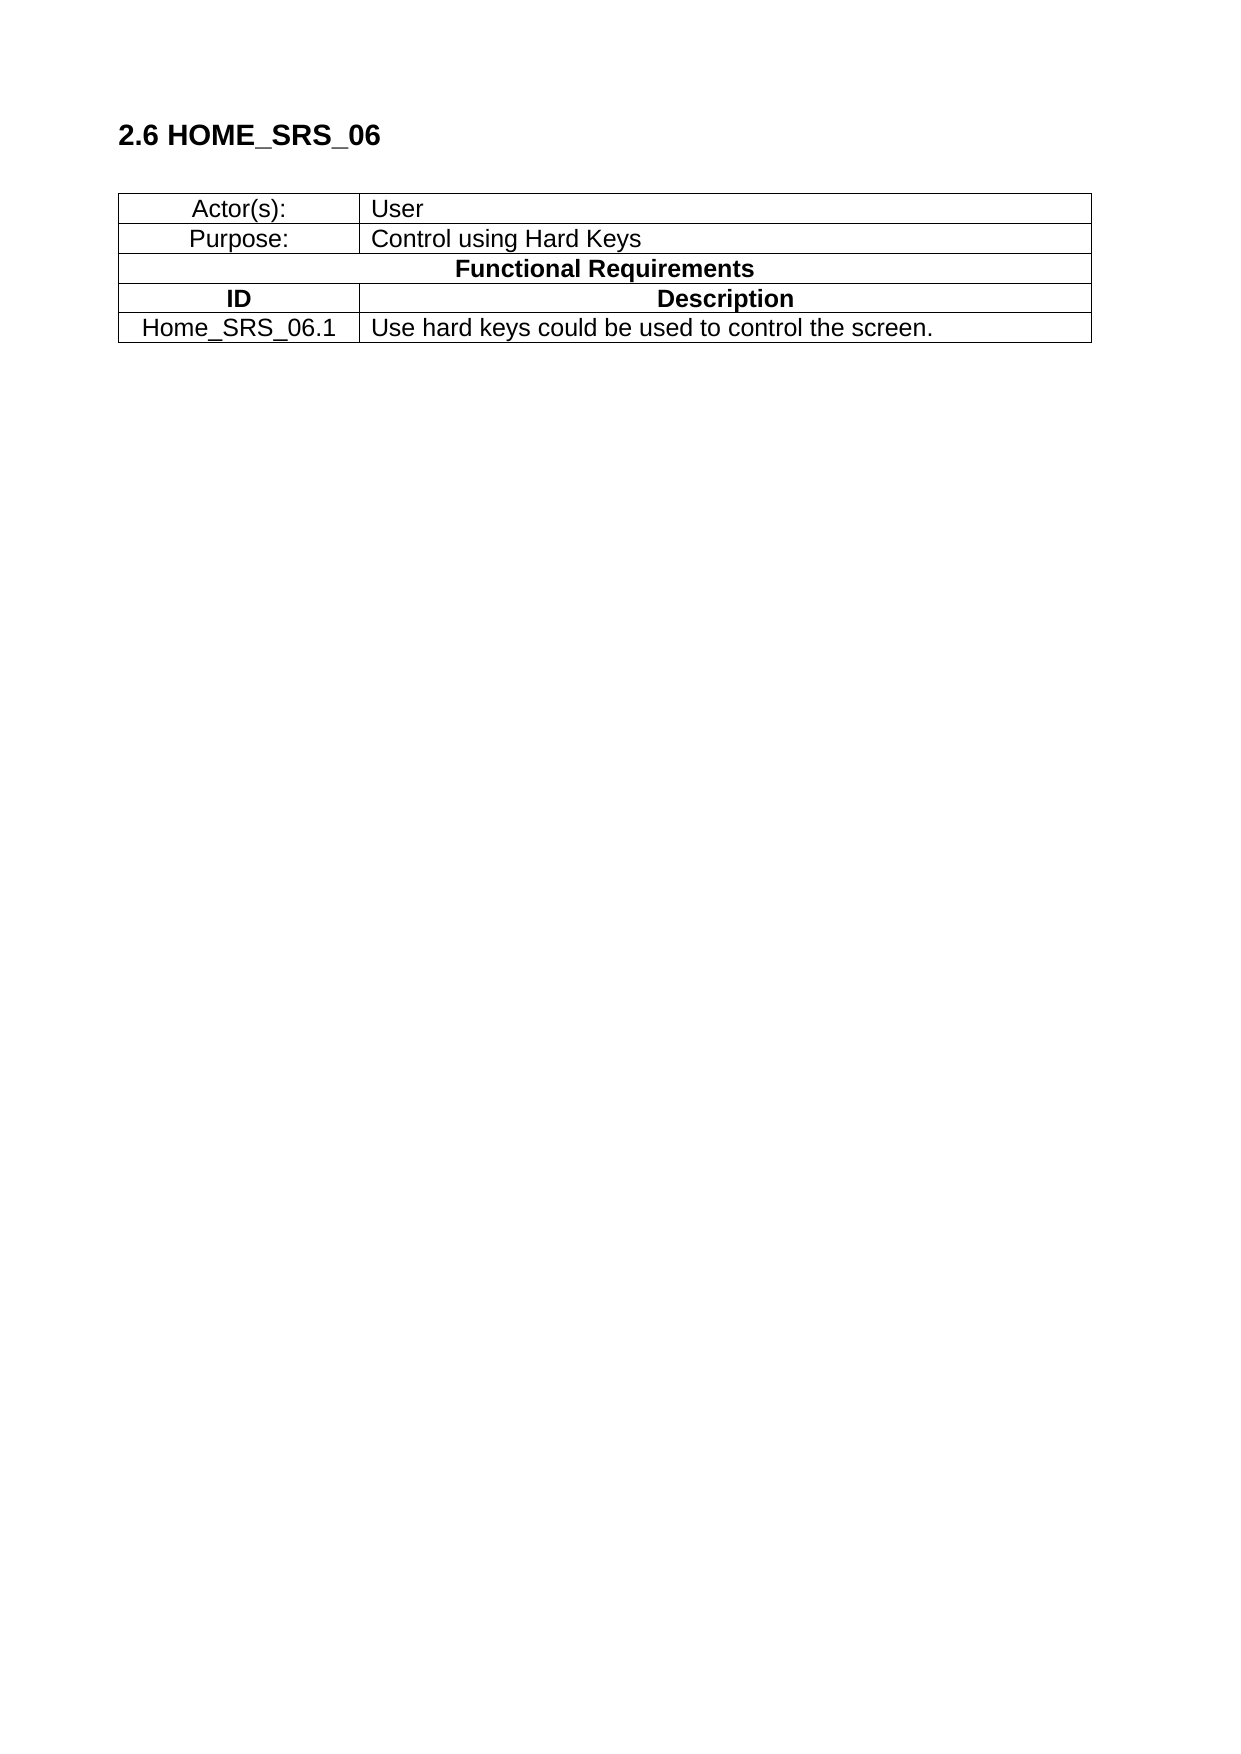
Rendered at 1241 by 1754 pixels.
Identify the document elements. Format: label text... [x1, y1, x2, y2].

table_cell Description [360, 284, 1091, 312]
table_cell Functional Requirements [119, 254, 1091, 282]
table_cell Use hard keys could be used to control the screen. [360, 313, 1091, 342]
table_header Actor(s): [119, 194, 359, 223]
table_cell ID [119, 284, 359, 312]
table_cell Control using Hard Keys [360, 224, 1091, 253]
subtitle 2.6 HOME_SRS_06 [118, 118, 1122, 152]
table_header User [360, 194, 1091, 223]
table_cell Purpose: [119, 224, 359, 253]
table_cell Home_SRS_06.1 [119, 313, 359, 342]
